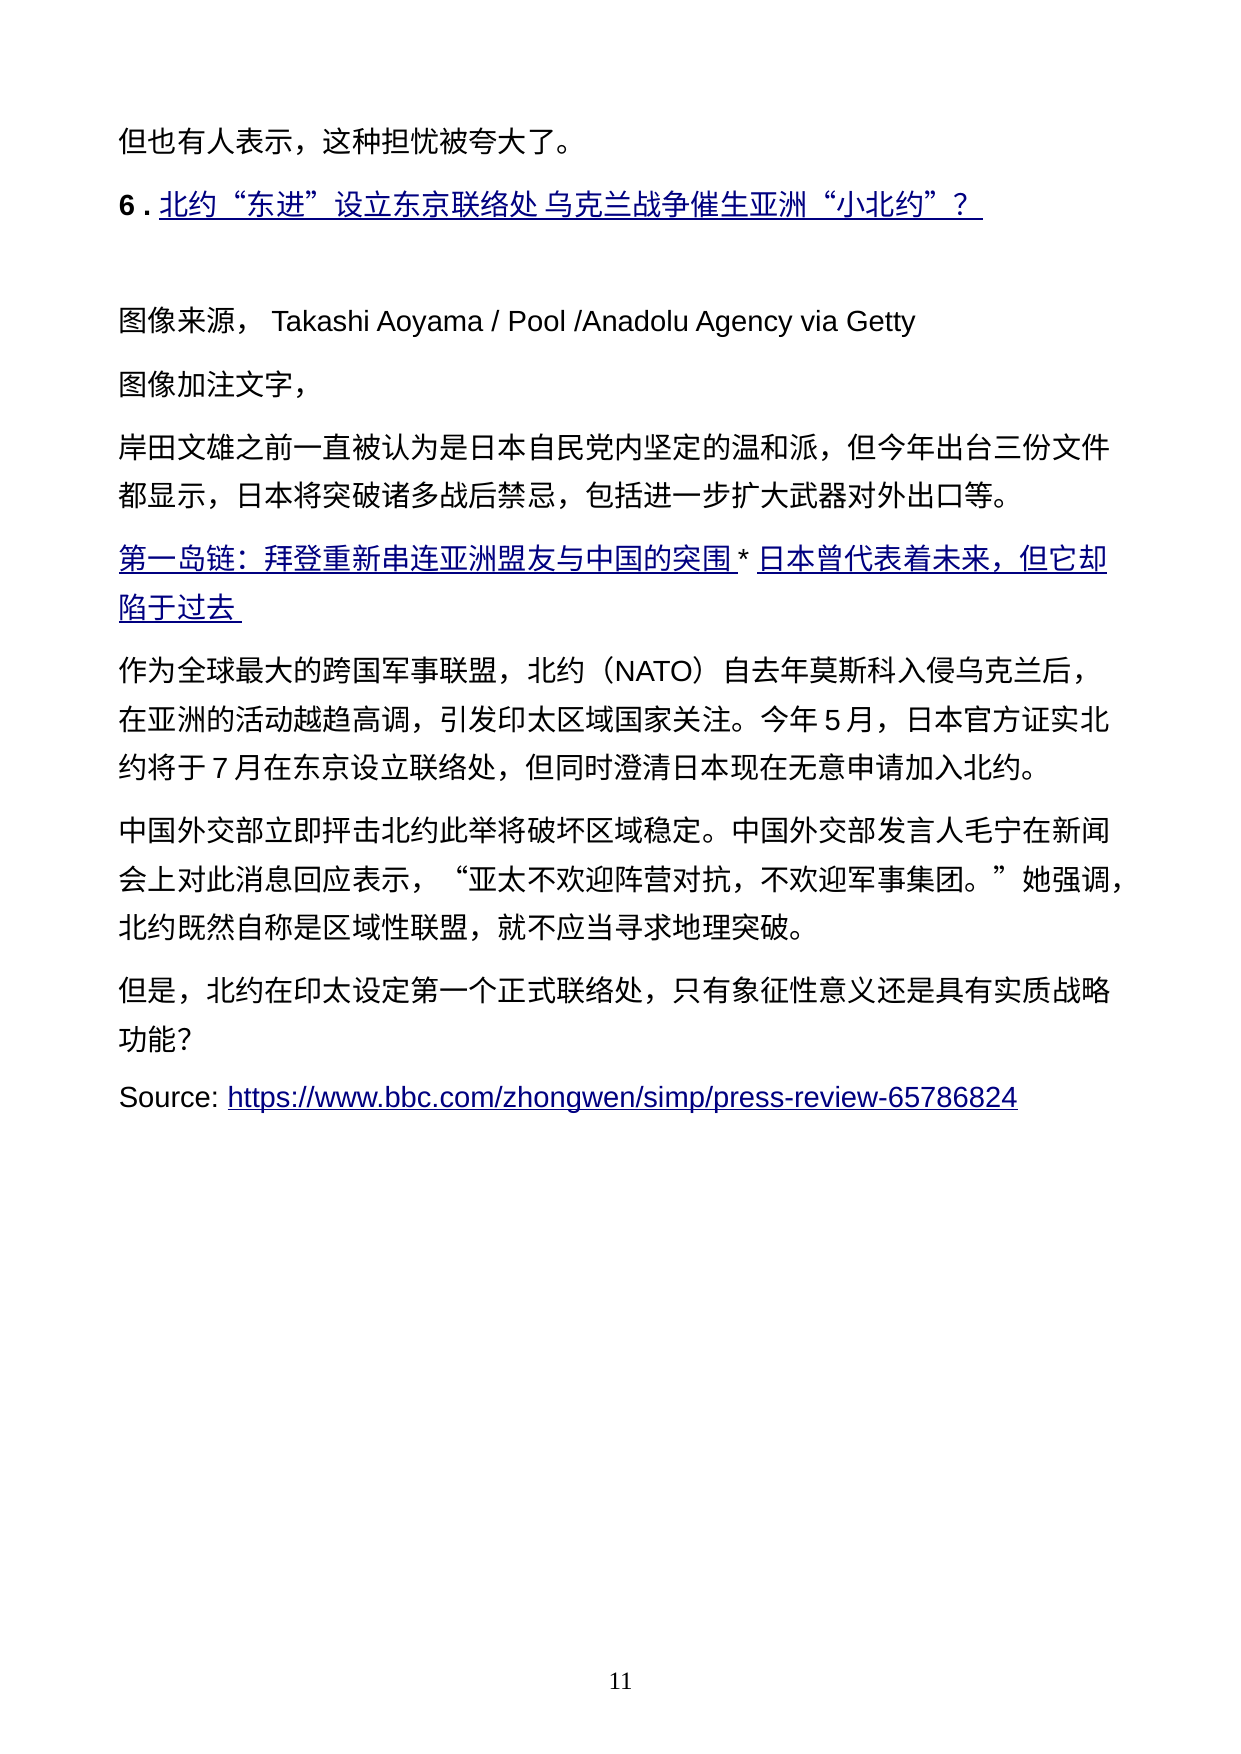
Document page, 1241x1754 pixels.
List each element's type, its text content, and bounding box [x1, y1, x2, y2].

text 图像加注文字， [118, 361, 1122, 403]
text 中国外交部立即抨击北约此举将破坏区域稳定。中国外交部发言人毛宁在新闻会上对此消息回应表示，“亚太不欢迎阵营对抗，不欢迎军事集团。”她强调，北约既然自称是区域性联盟，就不应当寻求地理突破。 [118, 808, 1122, 947]
text 6 . 北约“东进”设立东京联络处 乌克兰战争催生亚洲“小北约”？ [118, 182, 1122, 224]
text 作为全球最大的跨国军事联盟，北约（NATO）自去年莫斯科入侵乌克兰后，在亚洲的活动越趋高调，引发印太区域国家关注。今年5月，日本官方证实北约将于7月在东京设立联络处，但同时澄清日本现在无意申请加入北约。 [118, 647, 1122, 787]
text Source: https://www.bbc.com/zhongwen/simp/press-review-65786824 [118, 1079, 1122, 1113]
text 但也有人表示，这种担忧被夸大了。 [118, 118, 1122, 161]
text 岸田文雄之前一直被认为是日本自民党内坚定的温和派，但今年出台三份文件都显示，日本将突破诸多战后禁忌，包括进一步扩大武器对外出口等。 [118, 424, 1122, 515]
text 图像来源， Takashi Aoyama / Pool /Anadolu Agency via Getty [118, 298, 1122, 340]
text 第一岛链：拜登重新串连亚洲盟友与中国的突围 * 日本曾代表着未来，但它却陷于过去 [118, 536, 1122, 627]
text 但是，北约在印太设定第一个正式联络处，只有象征性意义还是具有实质战略功能？ [118, 968, 1122, 1059]
